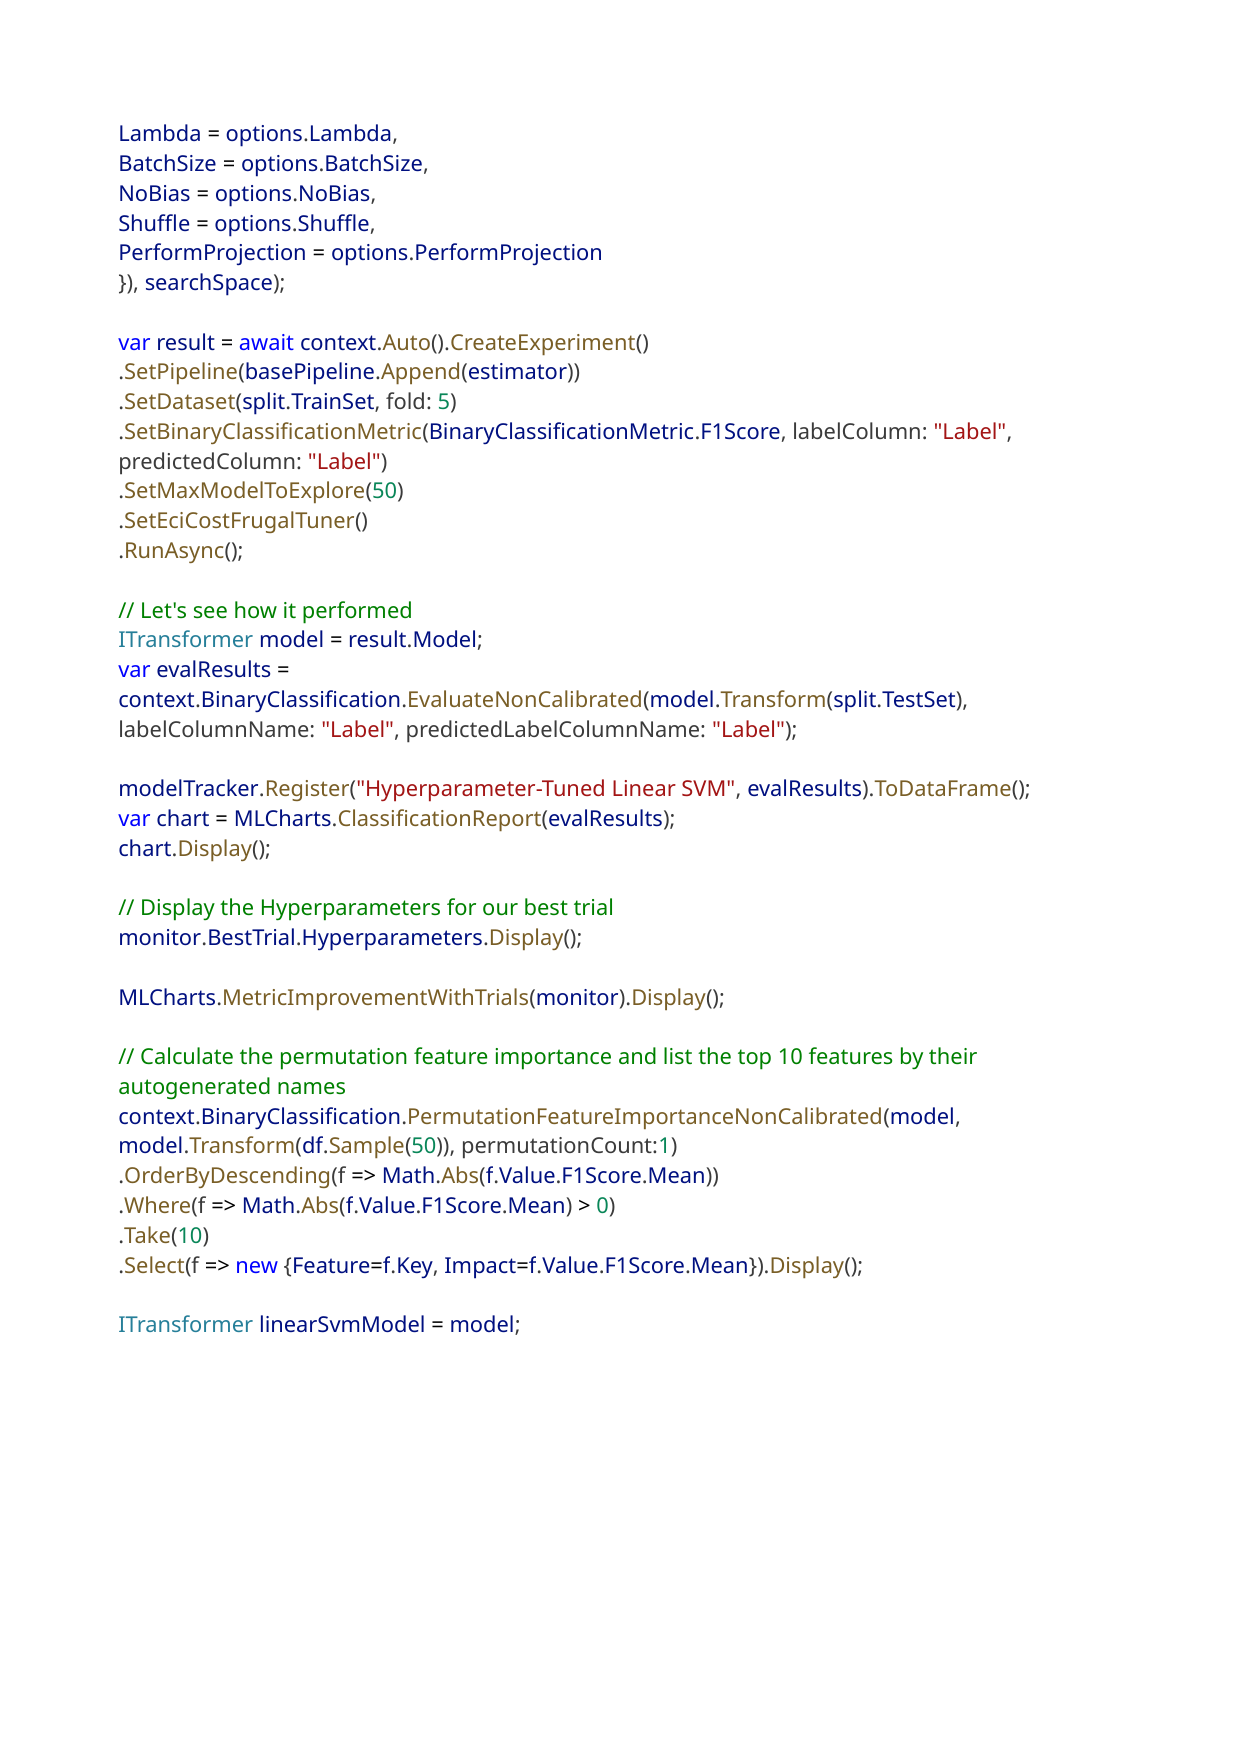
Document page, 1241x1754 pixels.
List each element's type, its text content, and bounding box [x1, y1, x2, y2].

text .SetMaxModelToExplore(50) [118, 476, 1122, 505]
text .SetEciCostFrugalTuner() [118, 505, 1122, 535]
text }), searchSpace); [118, 267, 1122, 297]
text // Display the Hyperparameters for our best trial [118, 892, 1122, 922]
text var evalResults = context.BinaryClassification.EvaluateNonCalibrated(model.Transform(split.TestSet), labelColumnName: "Label", predictedLabelColumnName: "Label"); [118, 654, 1122, 743]
text .Where(f => Math.Abs(f.Value.F1Score.Mean) > 0) [118, 1190, 1122, 1220]
text NoBias = options.NoBias, [118, 178, 1122, 207]
text context.BinaryClassification.PermutationFeatureImportanceNonCalibrated(model, model.Transform(df.Sample(50)), permutationCount:1) [118, 1101, 1122, 1160]
text Lambda = options.Lambda, [118, 118, 1122, 148]
text ITransformer model = result.Model; [118, 624, 1122, 654]
text var chart = MLCharts.ClassificationReport(evalResults); [118, 803, 1122, 833]
text .Select(f => new {Feature=f.Key, Impact=f.Value.F1Score.Mean}).Display(); [118, 1249, 1122, 1279]
text // Let's see how it performed [118, 594, 1122, 624]
text BatchSize = options.BatchSize, [118, 148, 1122, 178]
text .RunAsync(); [118, 535, 1122, 565]
text .Take(10) [118, 1220, 1122, 1249]
text .SetBinaryClassificationMetric(BinaryClassificationMetric.F1Score, labelColumn: "Label", predictedColumn: "Label") [118, 416, 1122, 476]
text .SetPipeline(basePipeline.Append(estimator)) [118, 356, 1122, 386]
text chart.Display(); [118, 833, 1122, 863]
text var result = await context.Auto().CreateExperiment() [118, 327, 1122, 356]
text modelTracker.Register("Hyperparameter-Tuned Linear SVM", evalResults).ToDataFrame(); [118, 773, 1122, 803]
text ITransformer linearSvmModel = model; [118, 1309, 1122, 1339]
text Shuffle = options.Shuffle, [118, 207, 1122, 237]
text // Calculate the permutation feature importance and list the top 10 features by their autogenerated names [118, 1041, 1122, 1101]
text monitor.BestTrial.Hyperparameters.Display(); [118, 922, 1122, 952]
text MLCharts.MetricImprovementWithTrials(monitor).Display(); [118, 982, 1122, 1011]
text .SetDataset(split.TrainSet, fold: 5) [118, 386, 1122, 416]
text .OrderByDescending(f => Math.Abs(f.Value.F1Score.Mean)) [118, 1160, 1122, 1190]
text PerformProjection = options.PerformProjection [118, 237, 1122, 267]
